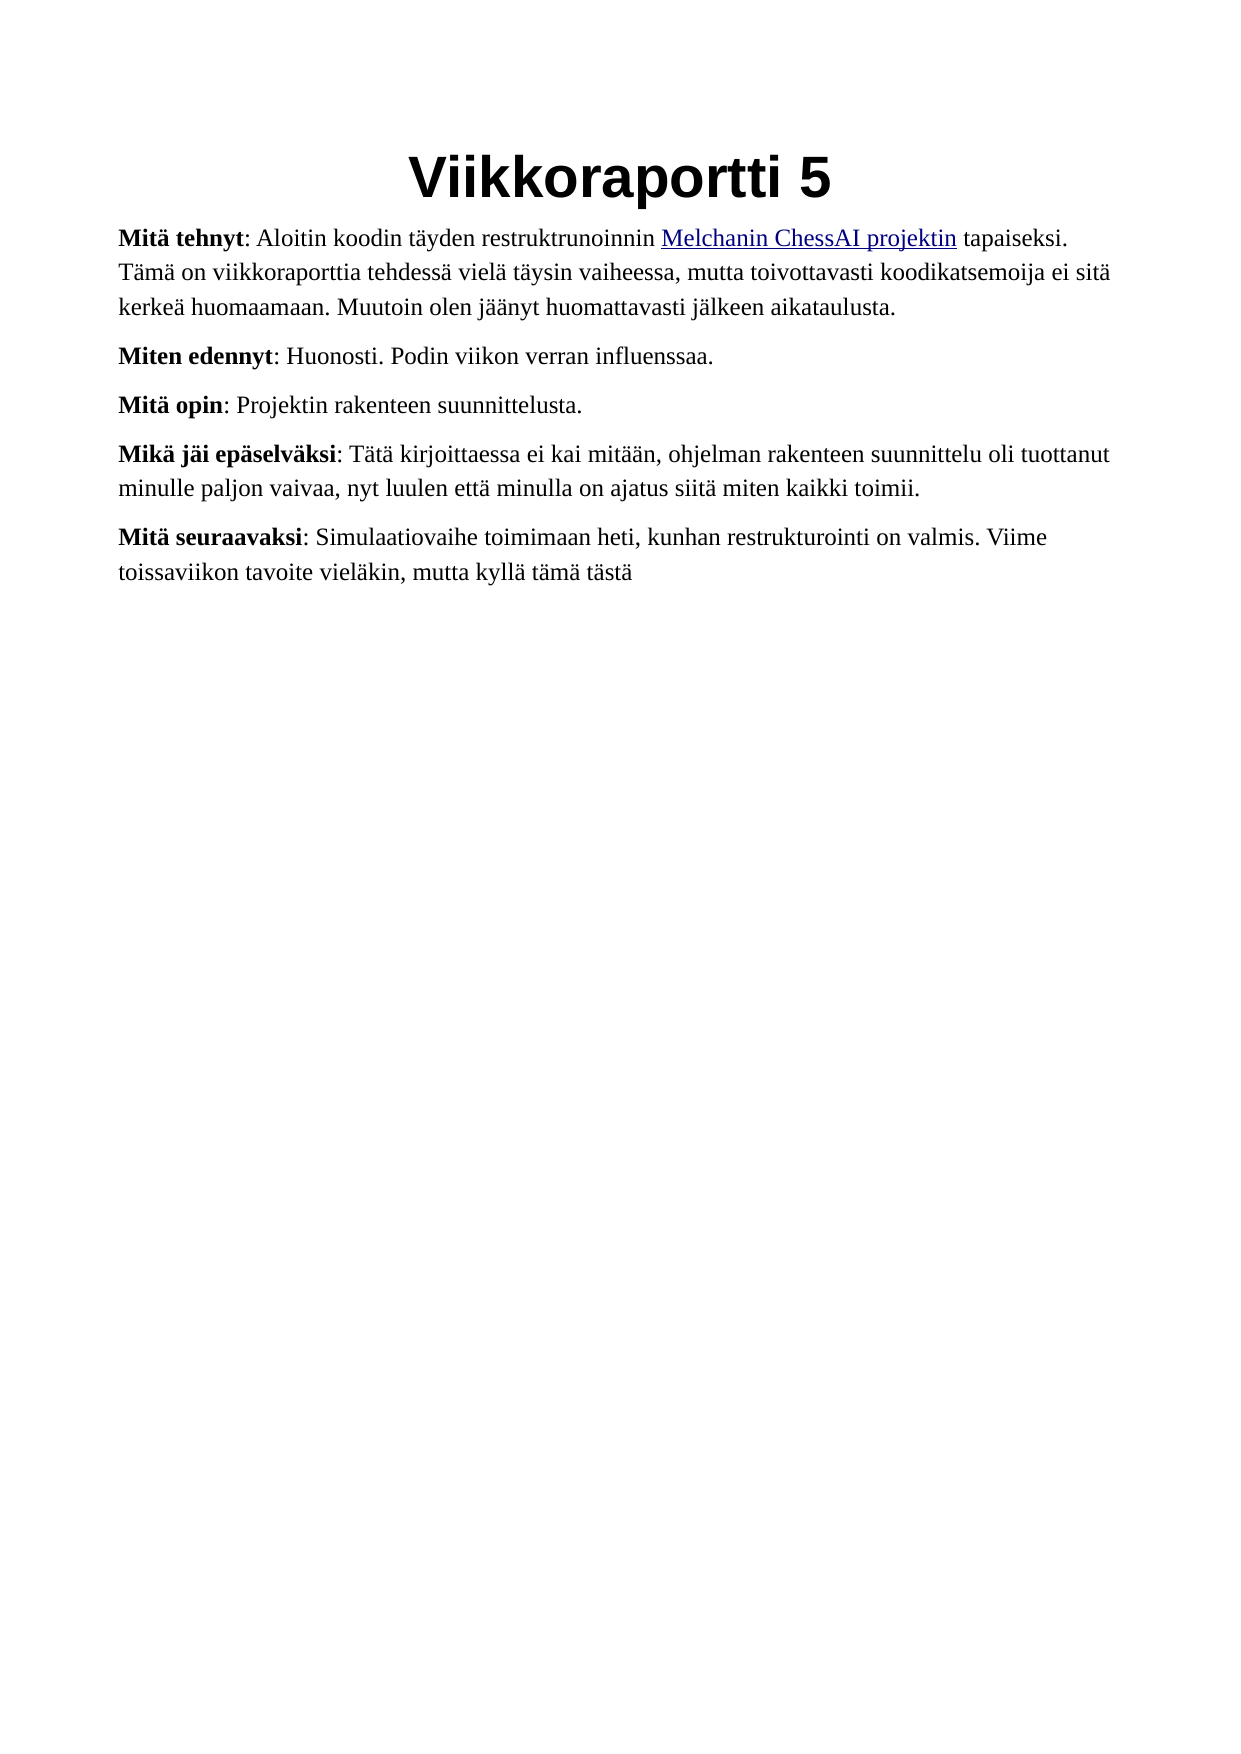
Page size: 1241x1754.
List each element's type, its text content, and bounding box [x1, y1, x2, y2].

text Mitä seuraavaksi: Simulaatiovaihe toimimaan heti, kunhan restrukturointi on valmis. Viime toissaviikon tavoite vieläkin, mutta kyllä tämä tästä [118, 522, 1122, 586]
title Viikkoraportti 5 [118, 143, 1122, 210]
text Mikä jäi epäselväksi: Tätä kirjoittaessa ei kai mitään, ohjelman rakenteen suunnittelu oli tuottanut minulle paljon vaivaa, nyt luulen että minulla on ajatus siitä miten kaikki toimii. [118, 439, 1122, 502]
text Mitä tehnyt: Aloitin koodin täyden restruktrunoinnin Melchanin ChessAI projektin tapaiseksi. Tämä on viikkoraporttia tehdessä vielä täysin vaiheessa, mutta toivottavasti koodikatsemoija ei sitä kerkeä huomaamaan. Muutoin olen jäänyt huomattavasti jälkeen aikataulusta. [118, 223, 1122, 320]
text Mitä opin: Projektin rakenteen suunnittelusta. [118, 390, 1122, 418]
text Miten edennyt: Huonosti. Podin viikon verran influenssaa. [118, 341, 1122, 369]
